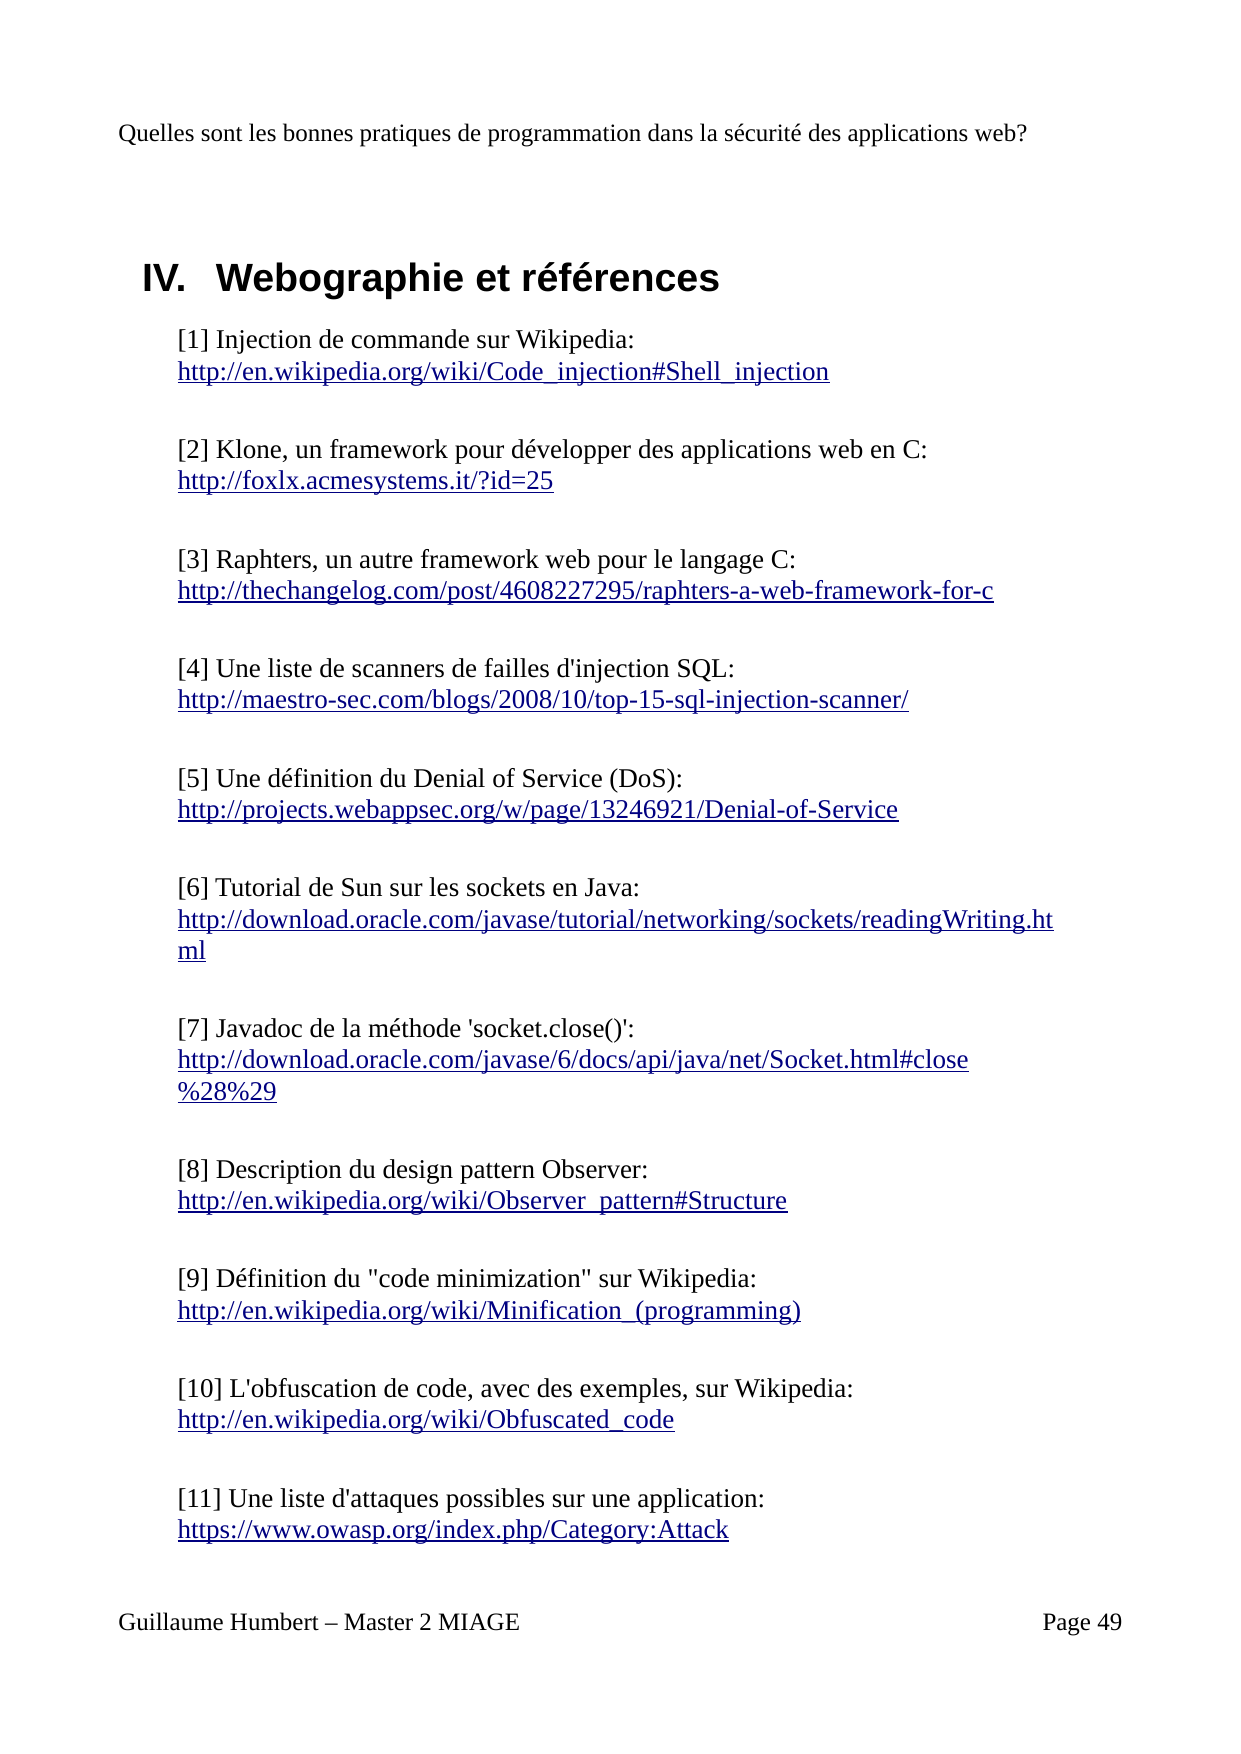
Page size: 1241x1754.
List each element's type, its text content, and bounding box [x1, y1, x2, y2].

text [9] Définition du "code minimization" sur Wikipedia: http://en.wikipedia.org/wiki/Minification_(programming) [177, 1263, 1063, 1325]
text [8] Description du design pattern Observer: http://en.wikipedia.org/wiki/Observer_pattern#Structure [177, 1153, 1063, 1215]
text [10] L'obfuscation de code, avec des exemples, sur Wikipedia: http://en.wikipedia.org/wiki/Obfuscated_code [177, 1372, 1063, 1434]
subtitle Webographie et références [142, 254, 1122, 299]
text [1] Injection de commande sur Wikipedia: http://en.wikipedia.org/wiki/Code_injection#Shell_injection [177, 324, 1063, 386]
text [3] Raphters, un autre framework web pour le langage C: http://thechangelog.com/post/4608227295/raphters-a-web-framework-for-c [177, 543, 1063, 605]
text [7] Javadoc de la méthode 'socket.close()': http://download.oracle.com/javase/6/docs/api/java/net/Socket.html#close%28%29 [177, 1012, 1063, 1106]
text [11] Une liste d'attaques possibles sur une application: https://www.owasp.org/index.php/Category:Attack [177, 1482, 1063, 1544]
text [4] Une liste de scanners de failles d'injection SQL: http://maestro-sec.com/blogs/2008/10/top-15-sql-injection-scanner/ [177, 652, 1063, 715]
text [6] Tutorial de Sun sur les sockets en Java: http://download.oracle.com/javase/tutorial/networking/sockets/readingWriting.html [177, 872, 1063, 965]
text [5] Une définition du Denial of Service (DoS): http://projects.webappsec.org/w/page/13246921/Denial-of-Service [177, 762, 1063, 824]
text [2] Klone, un framework pour développer des applications web en C: http://foxlx.acmesystems.it/?id=25 [177, 433, 1063, 496]
